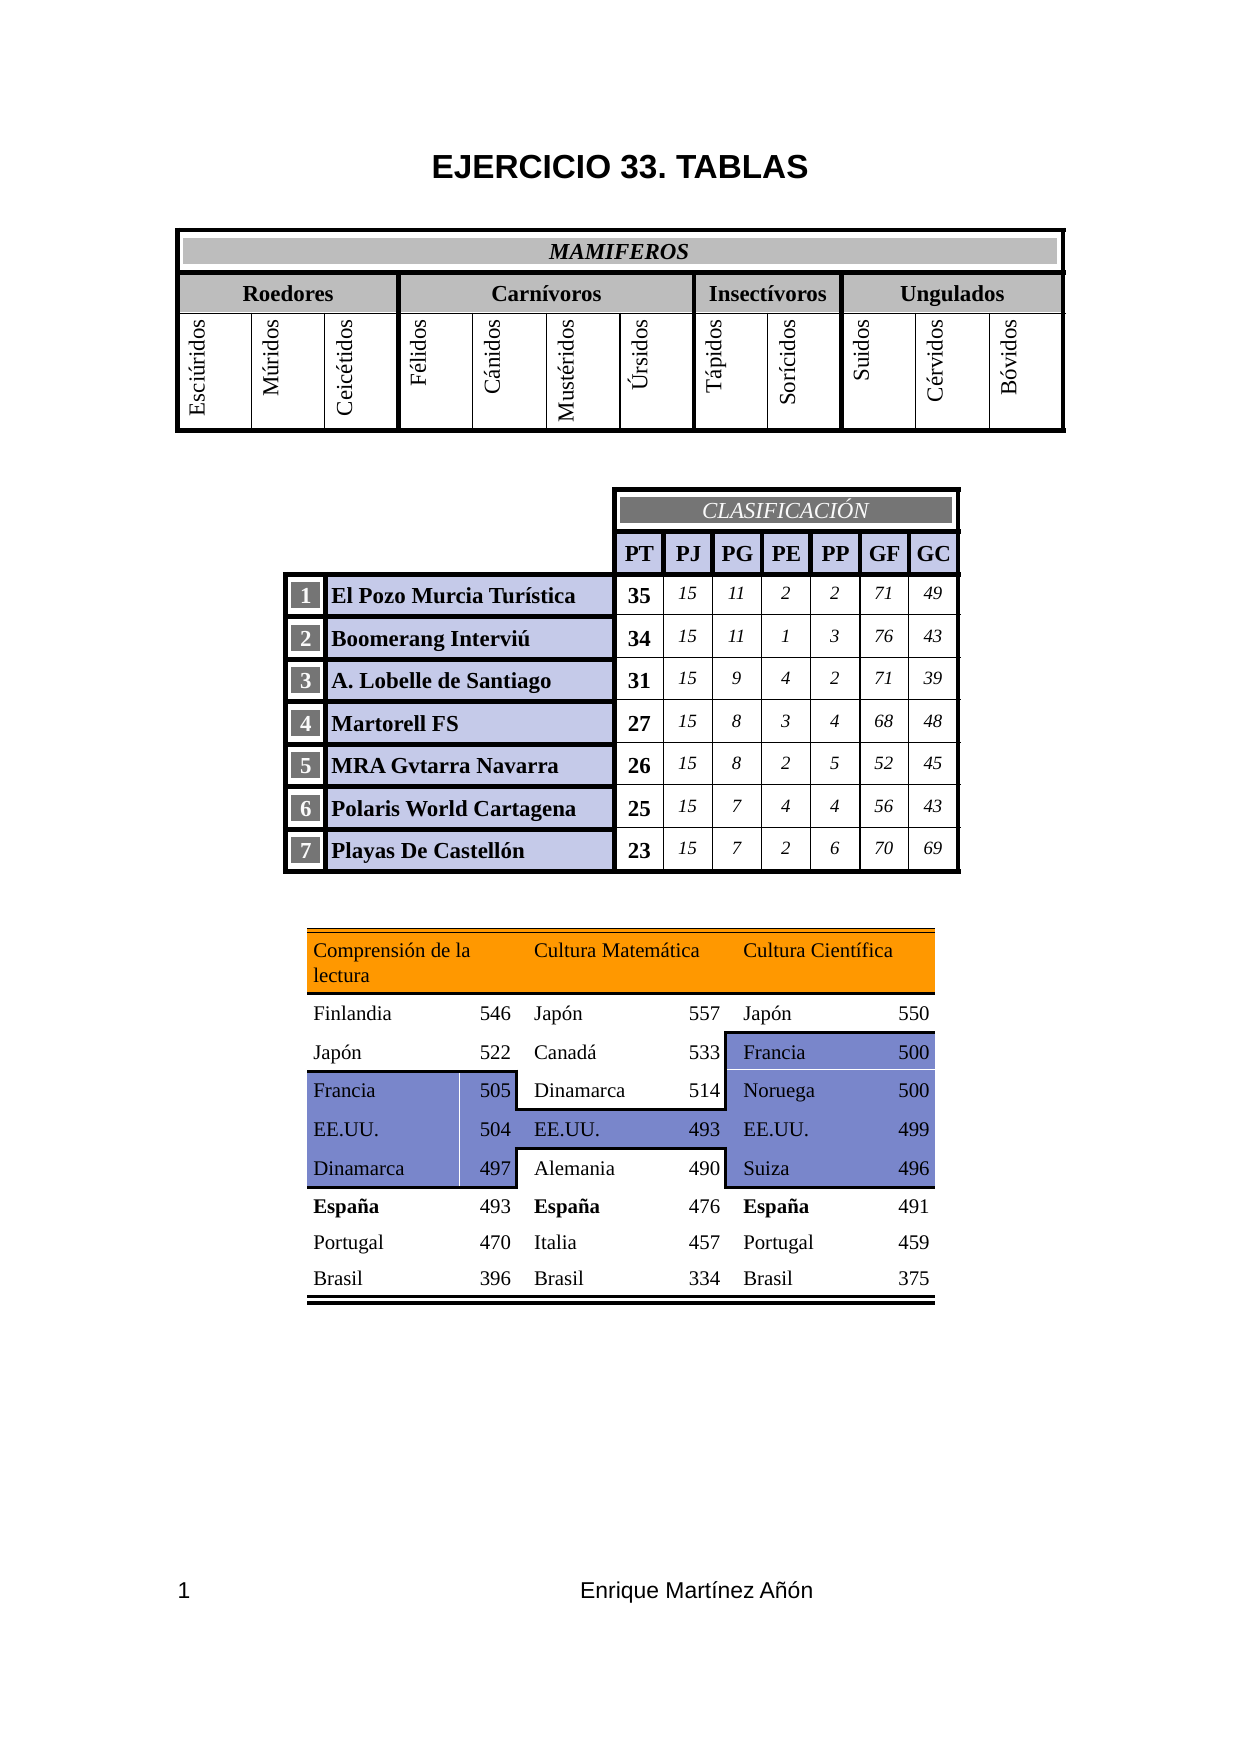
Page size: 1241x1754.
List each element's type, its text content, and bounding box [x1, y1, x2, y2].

table_cell Canadá [516, 1031, 661, 1069]
table_cell 35 [617, 577, 663, 614]
table_cell 31 [617, 658, 663, 699]
table_cell Ungulados [844, 275, 1061, 312]
table_cell 500 [879, 1070, 935, 1108]
table_cell Tápidos [696, 314, 767, 428]
table_cell 7 [713, 828, 761, 869]
table_cell 15 [664, 785, 712, 827]
table_cell 15 [664, 577, 712, 614]
table_cell 11 [713, 577, 761, 614]
table_cell 68 [861, 700, 908, 742]
table_cell 493 [460, 1189, 516, 1224]
table_cell 2 [811, 577, 859, 614]
table_cell 71 [861, 658, 908, 699]
table_cell Brasil [516, 1260, 661, 1295]
table_cell 522 [460, 1031, 516, 1069]
table_cell 546 [460, 995, 516, 1031]
table_cell PG [715, 534, 760, 572]
table_cell 3 [762, 700, 810, 742]
table_cell A. Lobelle de Santiago [328, 662, 612, 699]
table_cell 3 [811, 615, 859, 657]
table_cell EE.UU. [307, 1108, 459, 1147]
table_cell 497 [460, 1147, 515, 1186]
table_cell GF [862, 534, 907, 572]
table_cell 2 [762, 577, 810, 614]
table_cell Suidos [844, 314, 915, 428]
table_cell 52 [861, 743, 908, 784]
table_cell Japón [307, 1031, 459, 1069]
table_cell Martorell FS [328, 704, 612, 742]
table_cell España [726, 1189, 879, 1224]
table_cell 334 [661, 1260, 726, 1295]
table_cell 490 [661, 1150, 724, 1186]
table_cell 5 [811, 743, 859, 784]
table_cell PJ [666, 534, 710, 572]
table_cell GC [911, 534, 956, 572]
table_header MAMIFEROS [180, 232, 1061, 270]
table_cell 15 [664, 615, 712, 657]
table_cell Dinamarca [307, 1147, 459, 1186]
table_cell Alemania [518, 1150, 661, 1186]
table_cell 4 [762, 785, 810, 827]
table_cell Múridos [252, 314, 324, 428]
table_cell 5 [288, 747, 323, 784]
table_cell 15 [664, 658, 712, 699]
table_cell Playas De Castellón [328, 832, 612, 869]
table_cell 8 [713, 743, 761, 784]
table_cell EE.UU. [516, 1111, 661, 1147]
title ejercicio 33. Tablas [177, 148, 1063, 186]
table_cell Úrsidos [621, 314, 692, 428]
table_cell 7 [288, 832, 323, 869]
table_cell 4 [811, 785, 859, 827]
table_header [285, 487, 612, 572]
table_header Cultura Matemática [516, 933, 726, 992]
table_cell 459 [879, 1224, 935, 1260]
table_cell Félidos [401, 314, 472, 428]
table_cell 56 [861, 785, 908, 827]
table_cell 34 [617, 615, 663, 657]
table_cell 71 [861, 577, 908, 614]
table_cell 15 [664, 700, 712, 742]
table_cell 26 [617, 743, 663, 784]
table_cell Mustéridos [547, 314, 619, 428]
table_cell Ceicétidos [325, 314, 396, 428]
table_cell Francia [727, 1034, 879, 1069]
table_cell Polaris World Cartagena [328, 789, 612, 827]
table_cell 375 [879, 1260, 935, 1295]
table_cell 4 [811, 700, 859, 742]
table_cell Francia [307, 1073, 459, 1108]
table_cell PT [617, 534, 661, 572]
table_cell Bóvidos [990, 314, 1061, 428]
table_cell 4 [288, 704, 323, 742]
table_cell Portugal [307, 1224, 459, 1260]
table_cell 533 [661, 1031, 724, 1069]
table_cell España [516, 1186, 661, 1224]
table_cell 496 [879, 1147, 935, 1186]
table_cell 8 [713, 700, 761, 742]
table_cell Finlandia [307, 995, 459, 1031]
table_cell 1 [762, 615, 810, 657]
table_cell Cánidos [473, 314, 546, 428]
table_cell PP [813, 534, 858, 572]
table_cell 500 [879, 1034, 935, 1069]
table_cell 493 [661, 1111, 726, 1147]
table_cell 499 [879, 1108, 935, 1147]
table_cell 70 [861, 828, 908, 869]
table_cell 3 [288, 662, 323, 699]
table_cell 39 [909, 658, 956, 699]
table_header CLASIFICACIÓN [617, 492, 956, 529]
table_cell 396 [460, 1260, 516, 1295]
table_cell 15 [664, 743, 712, 784]
table_cell Sorícidos [768, 314, 839, 428]
table_cell 15 [664, 828, 712, 869]
table_header Cultura Científica [726, 933, 935, 992]
table_cell 2 [762, 828, 810, 869]
table_cell Suiza [727, 1147, 879, 1186]
table_cell 2 [288, 619, 323, 657]
table_cell Noruega [727, 1070, 879, 1108]
table_cell 514 [661, 1070, 724, 1108]
table_cell Brasil [726, 1260, 879, 1295]
table_header Comprensión de la lectura [307, 933, 516, 992]
table_cell Insectívoros [696, 275, 839, 312]
table_cell 457 [661, 1224, 726, 1260]
table_cell 470 [460, 1224, 516, 1260]
table_cell 25 [617, 785, 663, 827]
table_cell PE [764, 534, 808, 572]
table_cell Japón [726, 995, 879, 1031]
table_cell 6 [811, 828, 859, 869]
table_cell 7 [713, 785, 761, 827]
table_cell Boomerang Interviú [328, 619, 612, 657]
table_cell 11 [713, 615, 761, 657]
table_cell 48 [909, 700, 956, 742]
table_cell Cérvidos [916, 314, 989, 428]
table_cell 550 [879, 995, 935, 1031]
table_cell El Pozo Murcia Turística [328, 577, 612, 614]
table_cell 27 [617, 700, 663, 742]
table_cell 45 [909, 743, 956, 784]
table_cell 557 [661, 995, 726, 1031]
table_cell MRA Gvtarra Navarra [328, 747, 612, 784]
table_cell 6 [288, 789, 323, 827]
table_cell 491 [879, 1189, 935, 1224]
table_cell Roedores [180, 275, 396, 312]
table_cell 505 [460, 1073, 515, 1108]
table_cell Dinamarca [518, 1070, 661, 1108]
table_cell 2 [762, 743, 810, 784]
table_cell Italia [516, 1224, 661, 1260]
table_cell 1 [288, 577, 323, 614]
table_cell 9 [713, 658, 761, 699]
table_cell 23 [617, 828, 663, 869]
table_cell España [307, 1189, 459, 1224]
table_cell 76 [861, 615, 908, 657]
table_cell 504 [460, 1108, 516, 1147]
table_cell Carnívoros [401, 275, 692, 312]
table_cell 4 [762, 658, 810, 699]
table_cell Portugal [726, 1224, 879, 1260]
table_cell Japón [516, 995, 661, 1031]
table_cell 49 [909, 577, 956, 614]
table_cell Esciúridos [180, 314, 251, 428]
table_cell 43 [909, 785, 956, 827]
table_cell Brasil [307, 1260, 459, 1295]
table_cell 43 [909, 615, 956, 657]
table_cell 2 [811, 658, 859, 699]
table_cell 476 [661, 1186, 726, 1224]
table_cell 69 [909, 828, 956, 869]
table_cell EE.UU. [726, 1108, 879, 1147]
